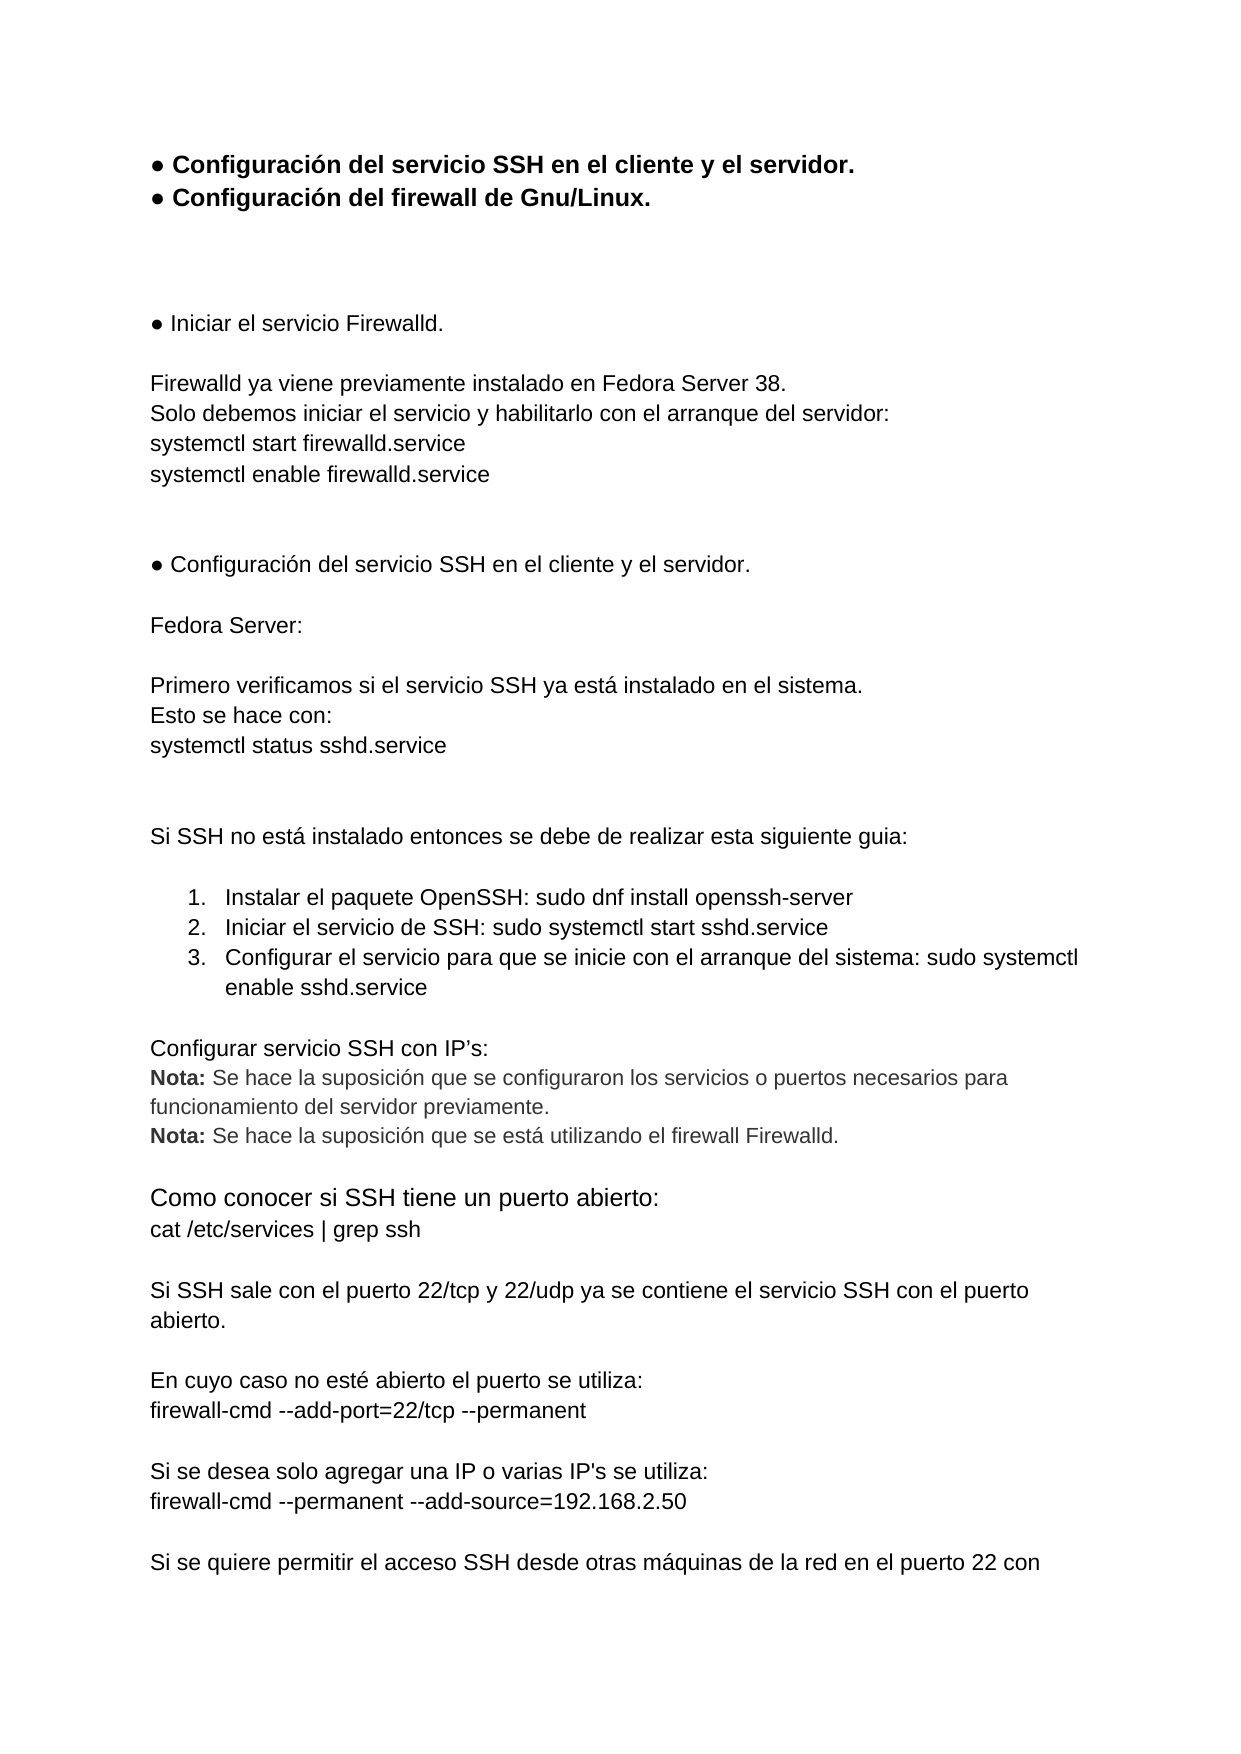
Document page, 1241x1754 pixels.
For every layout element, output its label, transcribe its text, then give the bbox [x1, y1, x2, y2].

text Si se desea solo agregar una IP o varias IP's se utiliza: [150, 1458, 1090, 1484]
text En cuyo caso no esté abierto el puerto se utiliza: [150, 1367, 1090, 1394]
text Firewalld ya viene previamente instalado en Fedora Server 38. [150, 370, 1090, 396]
text Nota: Se hace la suposición que se está utilizando el firewall Firewalld. [150, 1123, 1090, 1148]
list Configurar el servicio para que se inicie con el arranque del sistema: sudo systemctl enable sshd.service [187, 944, 1090, 1000]
text ● Configuración del firewall de Gnu/Linux. [150, 183, 1090, 212]
text ● Iniciar el servicio Firewalld. [150, 309, 1090, 336]
list Iniciar el servicio de SSH: sudo systemctl start sshd.service [187, 914, 1090, 940]
text cat /etc/services | grep ssh [150, 1216, 1090, 1243]
text ● Configuración del servicio SSH en el cliente y el servidor. [150, 551, 1090, 577]
text systemctl status sshd.service [150, 732, 1090, 759]
text Como conocer si SSH tiene un puerto abierto: [150, 1183, 1090, 1212]
text firewall-cmd --permanent --add-source=192.168.2.50 [150, 1488, 1090, 1514]
text ● Configuración del servicio SSH en el cliente y el servidor. [150, 150, 1090, 179]
text Nota: Se hace la suposición que se configuraron los servicios o puertos necesarios para funcionamiento del servidor previamente. [150, 1065, 1090, 1119]
text systemctl enable firewalld.service [150, 461, 1090, 547]
text Si SSH no está instalado entonces se debe de realizar esta siguiente guia: [150, 823, 1090, 849]
text Primero verificamos si el servicio SSH ya está instalado en el sistema. [150, 672, 1090, 698]
text Fedora Server: [150, 612, 1090, 638]
text firewall-cmd --add-port=22/tcp --permanent [150, 1397, 1090, 1424]
text systemctl start firewalld.service [150, 430, 1090, 457]
text Esto se hace con: [150, 702, 1090, 728]
text Configurar servicio SSH con IP’s: [150, 1034, 1090, 1061]
text Si se quiere permitir el acceso SSH desde otras máquinas de la red en el puerto 22 con [150, 1548, 1090, 1575]
list Instalar el paquete OpenSSH: sudo dnf install openssh-server [187, 883, 1090, 910]
text Solo debemos iniciar el servicio y habilitarlo con el arranque del servidor: [150, 400, 1090, 426]
text Si SSH sale con el puerto 22/tcp y 22/udp ya se contiene el servicio SSH con el puerto abierto. [150, 1277, 1090, 1333]
